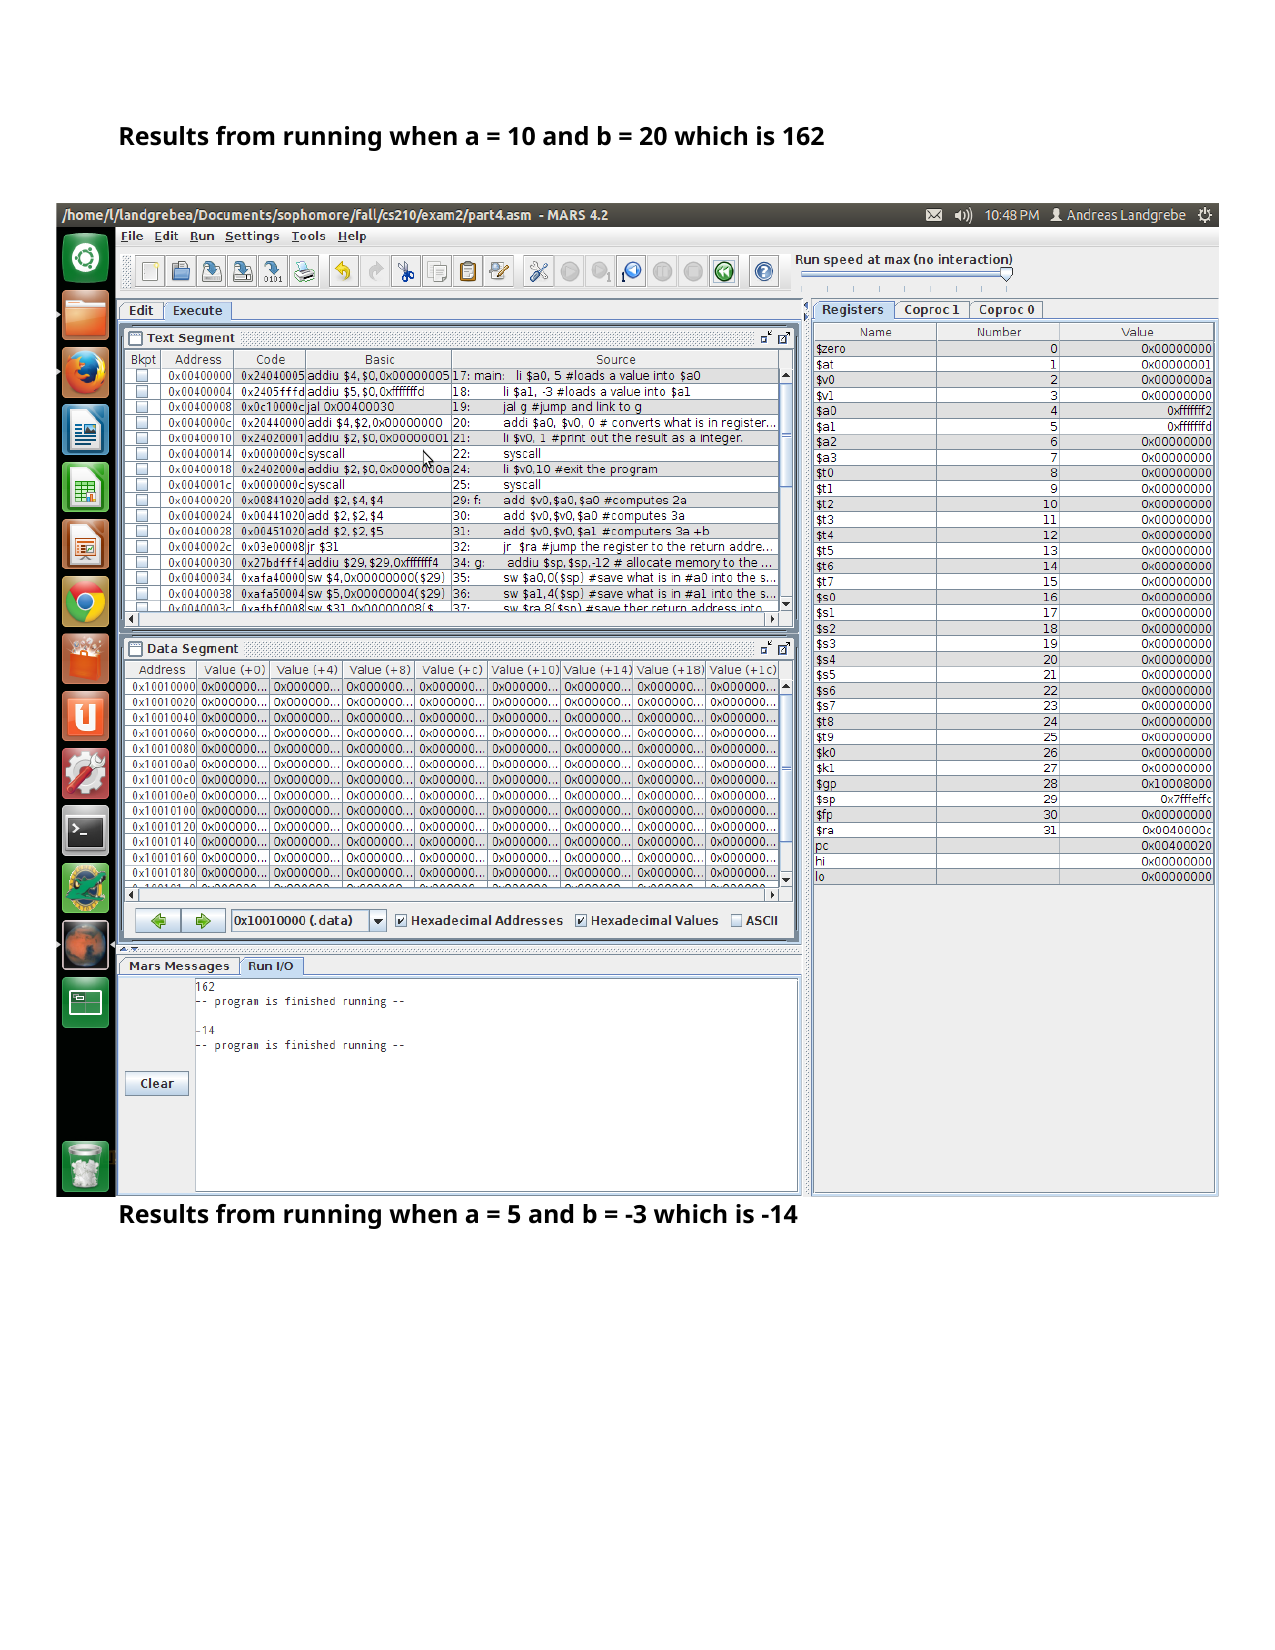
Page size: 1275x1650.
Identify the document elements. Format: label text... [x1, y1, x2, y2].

picture [56, 203, 1219, 1197]
text Results from running when a = 5 and b = -3 which is -14 [118, 1197, 1157, 1231]
text Results from running when a = 10 and b = 20 which is 162 [118, 118, 1157, 152]
